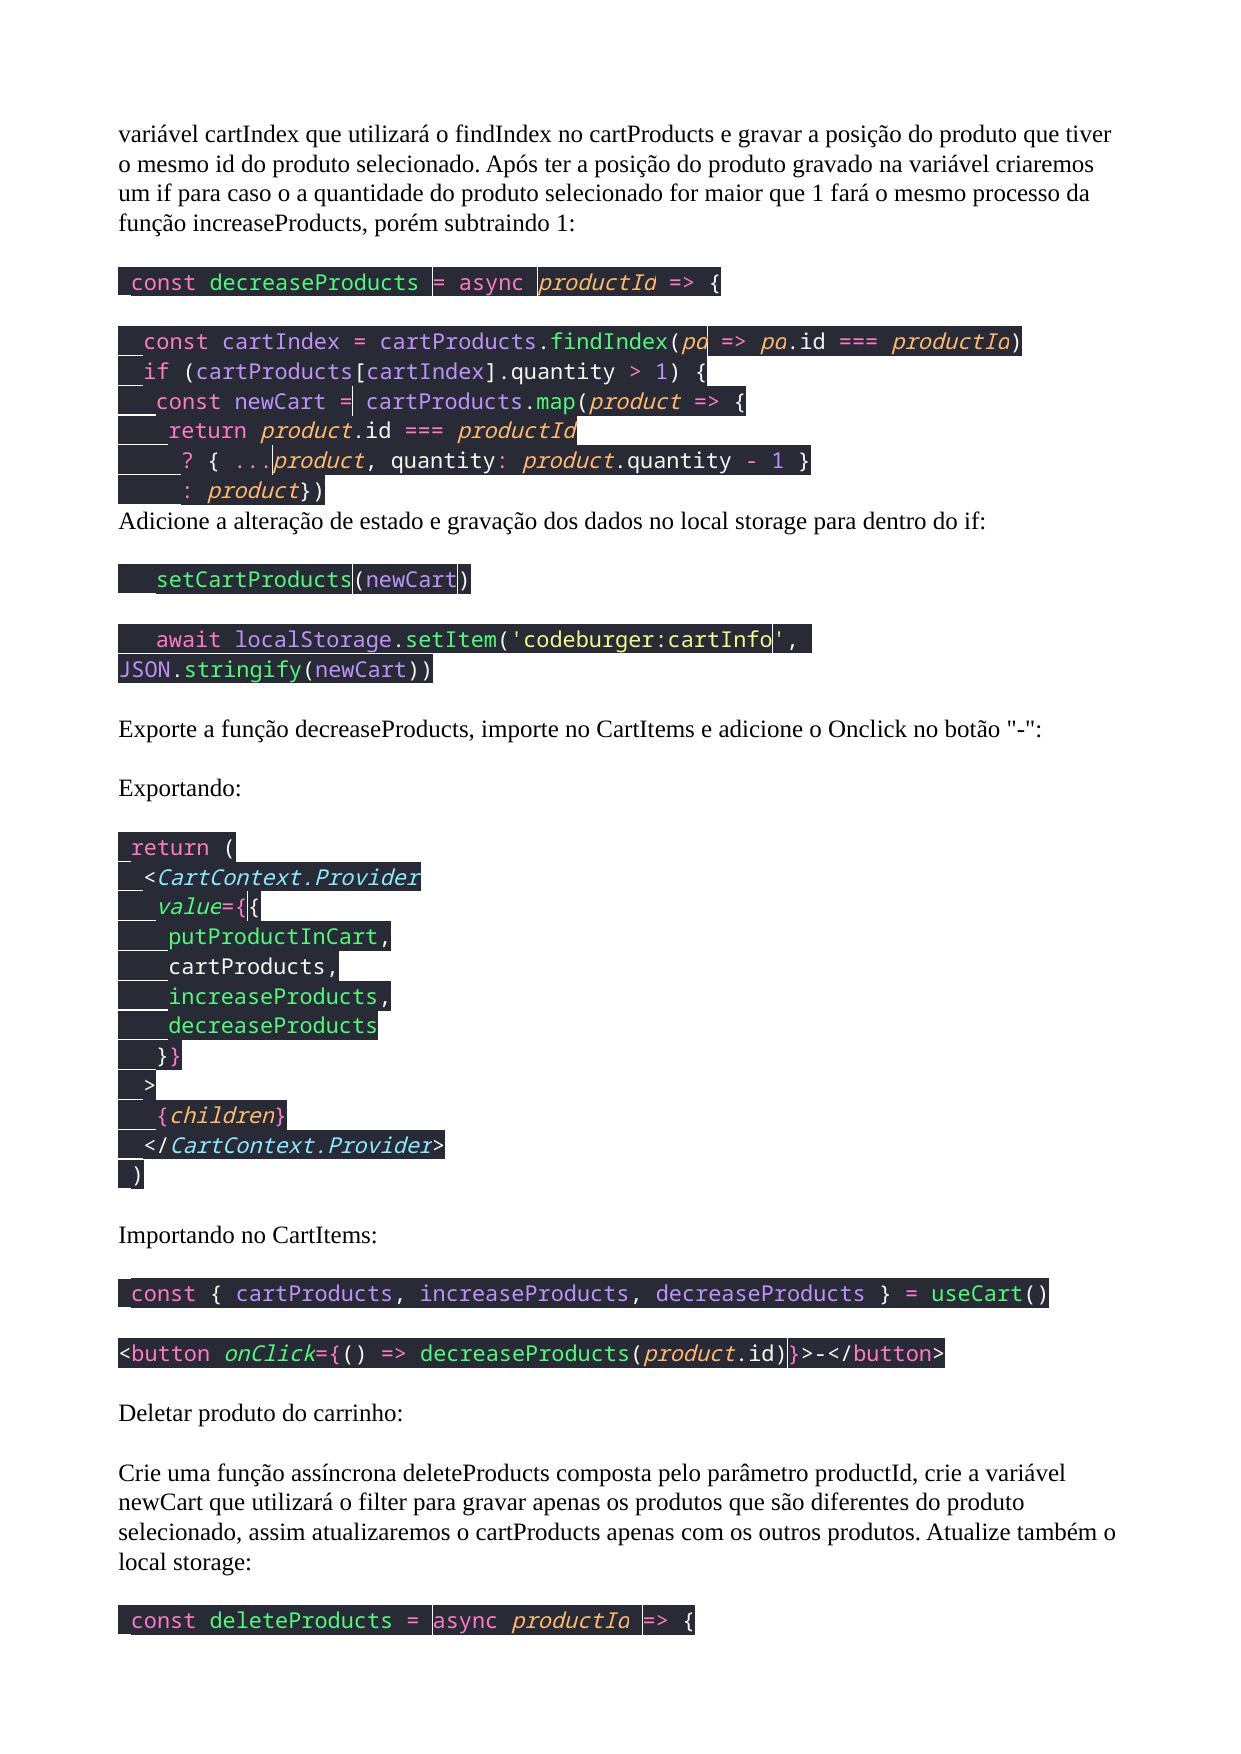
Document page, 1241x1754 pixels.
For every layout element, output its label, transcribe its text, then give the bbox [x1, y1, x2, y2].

text return product.id === productId [118, 416, 1122, 445]
text const { cartProducts, increaseProducts, decreaseProducts } = useCart() [118, 1278, 1122, 1308]
text ) [118, 1159, 1122, 1189]
text Importando no CartItems: [118, 1219, 1122, 1249]
text Crie uma função assíncrona deleteProducts composta pelo parâmetro productId, crie a variável newCart que utilizará o filter para gravar apenas os produtos que são diferentes do produto selecionado, assim atualizaremos o cartProducts apenas com os outros produtos. Atualize também o local storage: [118, 1457, 1122, 1576]
text setCartProducts(newCart) [118, 564, 1122, 594]
text <CartContext.Provider [118, 862, 1122, 891]
text <button onClick={() => decreaseProducts(product.id)}>-</button> [118, 1338, 1122, 1368]
text ? { ...product, quantity: product.quantity - 1 } [118, 445, 1122, 475]
text decreaseProducts [118, 1011, 1122, 1040]
text if (cartProducts[cartIndex].quantity > 1) { [118, 356, 1122, 386]
text variável cartIndex que utilizará o findIndex no cartProducts e gravar a posição do produto que tiver o mesmo id do produto selecionado. Após ter a posição do produto gravado na variável criaremos um if para caso o a quantidade do produto selecionado for maior que 1 fará o mesmo processo da função increaseProducts, porém subtraindo 1: [118, 118, 1122, 237]
text Exporte a função decreaseProducts, importe no CartItems e adicione o Onclick no botão "-": [118, 713, 1122, 743]
text {children} [118, 1100, 1122, 1130]
text </CartContext.Provider> [118, 1130, 1122, 1159]
text const deleteProducts = async productId => { [118, 1605, 1122, 1635]
text > [118, 1070, 1122, 1100]
text const cartIndex = cartProducts.findIndex(pd => pd.id === productId) [118, 326, 1122, 356]
text const decreaseProducts = async productId => { [118, 267, 1122, 296]
text cartProducts, [118, 951, 1122, 981]
text : product}) [118, 475, 1122, 505]
text Exportando: [118, 772, 1122, 802]
text Deletar produto do carrinho: [118, 1397, 1122, 1427]
text }} [118, 1040, 1122, 1070]
text return ( [118, 832, 1122, 862]
text putProductInCart, [118, 921, 1122, 951]
text const newCart = cartProducts.map(product => { [118, 386, 1122, 416]
text increaseProducts, [118, 981, 1122, 1011]
text value={{ [118, 891, 1122, 921]
text Adicione a alteração de estado e gravação dos dados no local storage para dentro do if: [118, 505, 1122, 534]
text await localStorage.setItem('codeburger:cartInfo', JSON.stringify(newCart)) [118, 624, 1122, 683]
